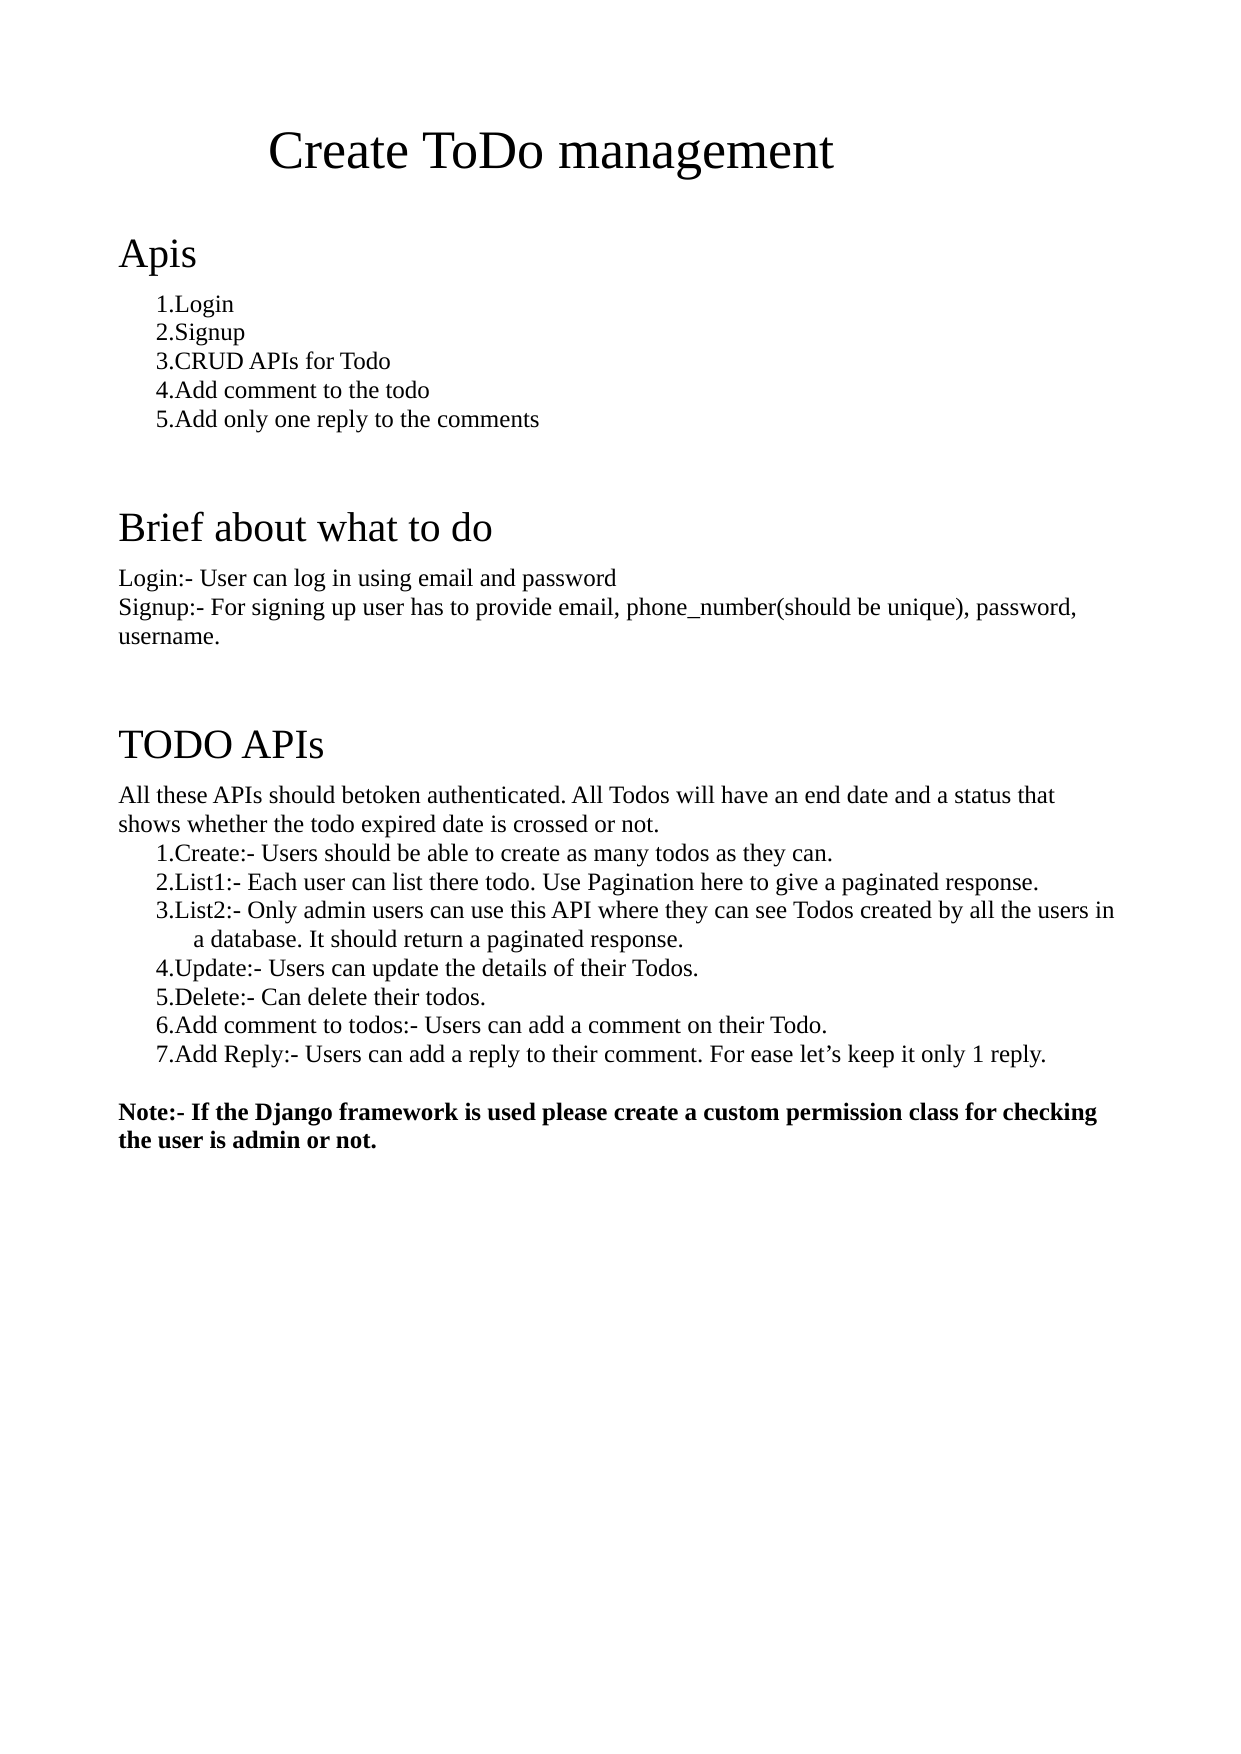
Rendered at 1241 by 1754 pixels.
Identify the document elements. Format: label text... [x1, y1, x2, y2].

list Add only one reply to the comments [156, 404, 1122, 432]
list Add Reply:- Users can add a reply to their comment. For ease let’s keep it only 1 reply. [156, 1039, 1122, 1068]
text Signup:- For signing up user has to provide email, phone_number(should be unique), password, username. [118, 592, 1122, 649]
list Login [156, 289, 1122, 317]
list List1:- Each user can list there todo. Use Pagination here to give a paginated response. [156, 867, 1122, 895]
subtitle TODO APIs [118, 720, 1122, 768]
subtitle Apis [118, 228, 1122, 276]
list Delete:- Can delete their todos. [156, 982, 1122, 1010]
list List2:- Only admin users can use this API where they can see Todos created by all the users in a database. It should return a paginated response. [156, 895, 1122, 953]
list Update:- Users can update the details of their Todos. [156, 953, 1122, 982]
text Login:- User can log in using email and password [118, 563, 1122, 592]
list Create:- Users should be able to create as many todos as they can. [156, 838, 1122, 867]
list Signup [156, 317, 1122, 346]
text All these APIs should betoken authenticated. All Todos will have an end date and a status that shows whether the todo expired date is crossed or not. [118, 780, 1122, 838]
text Note:- If the Django framework is used please create a custom permission class for checking the user is admin or not. [118, 1097, 1122, 1154]
list CRUD APIs for Todo [156, 346, 1122, 375]
list Add comment to todos:- Users can add a comment on their Todo. [156, 1010, 1122, 1039]
title Create ToDo management [193, 118, 1122, 180]
list Add comment to the todo [156, 375, 1122, 404]
subtitle Brief about what to do [118, 503, 1122, 551]
